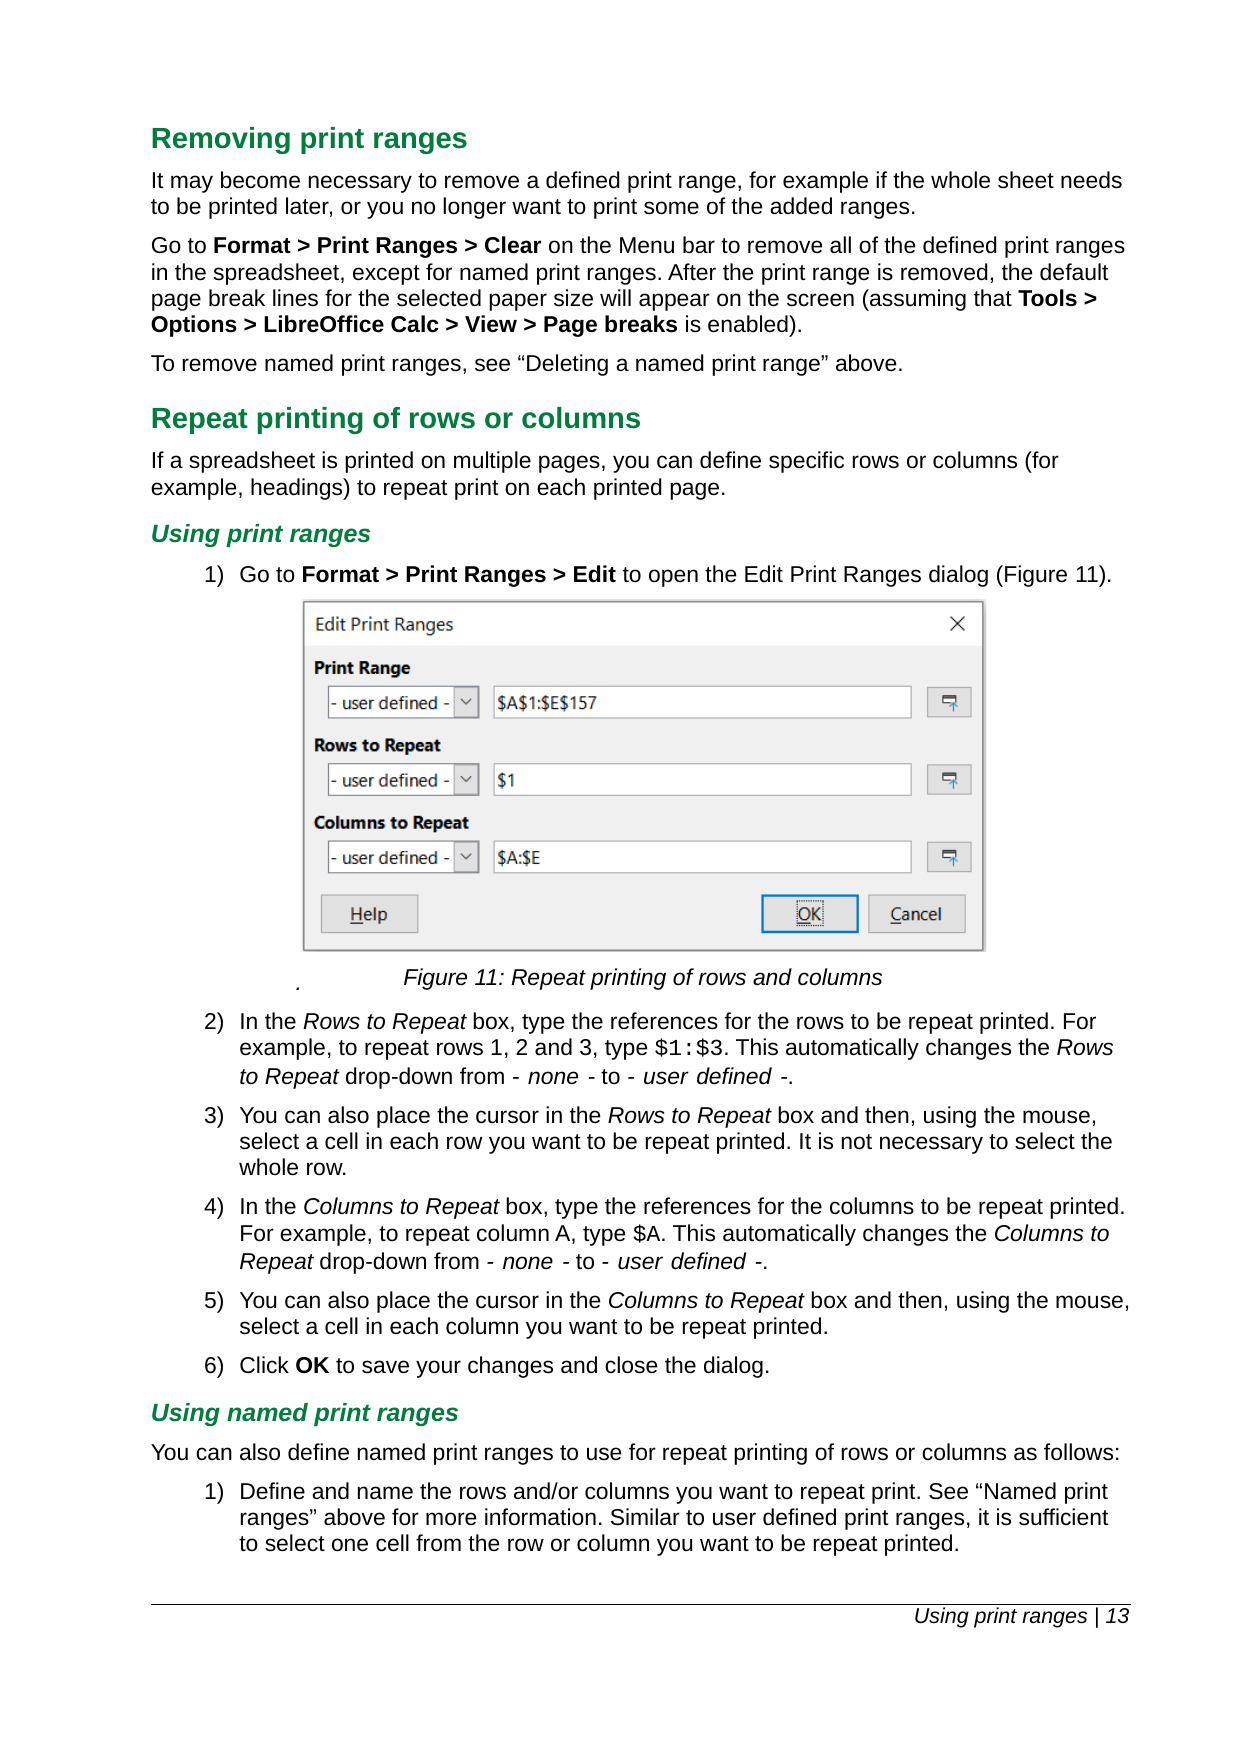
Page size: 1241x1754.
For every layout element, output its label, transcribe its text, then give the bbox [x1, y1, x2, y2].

list In the Rows to Repeat box, type the references for the rows to be repeat printed. For example, to repeat rows 1, 2 and 3, type $1:$3. This automatically changes the Rows to Repeat drop-down from - none - to - user defined -. [224, 1008, 1131, 1089]
subtitle Removing print ranges [151, 121, 1131, 154]
text Figure 11: Repeat printing of rows and columns [302, 964, 986, 991]
list You can also place the cursor in the Columns to Repeat box and then, using the mouse, select a cell in each column you want to be repeat printed. [224, 1287, 1131, 1339]
subtitle Using print ranges [151, 519, 1131, 548]
text If a spreadsheet is printed on multiple pages, you can define specific rows or columns (for example, headings) to repeat print on each printed page. [151, 447, 1131, 500]
list In the Columns to Repeat box, type the references for the columns to be repeat printed. For example, to repeat column A, type $A. This automatically changes the Columns to Repeat drop-down from - none - to - user defined -. [224, 1193, 1131, 1274]
text Go to Format > Print Ranges > Clear on the Menu bar to remove all of the defined print ranges in the spreadsheet, except for named print ranges. After the print range is removed, the default page break lines for the selected paper size will appear on the screen (assuming that Tools > Options > LibreOffice Calc > View > Page breaks is enabled). [151, 232, 1131, 338]
list You can also define named print ranges to use for repeat printing of rows or columns as follows: [151, 1439, 1131, 1465]
text . [151, 599, 1131, 996]
list Define and name the rows and/or columns you want to repeat print. See “Named print ranges” above for more information. Similar to user defined print ranges, it is sufficient to select one cell from the row or column you want to be repeat printed. [224, 1478, 1131, 1557]
subtitle Using named print ranges [151, 1398, 1131, 1426]
list Go to Format > Print Ranges > Edit to open the Edit Print Ranges dialog (Figure 11). [224, 561, 1131, 587]
text It may become necessary to remove a defined print range, for example if the whole sheet needs to be printed later, or you no longer want to print some of the added ranges. [151, 167, 1131, 220]
picture [301, 599, 987, 952]
subtitle Repeat printing of rows or columns [151, 401, 1131, 435]
list Click OK to save your changes and close the dialog. [224, 1352, 1131, 1378]
text To remove named print ranges, see “Deleting a named print range” above. [151, 350, 1131, 376]
list You can also place the cursor in the Rows to Repeat box and then, using the mouse, select a cell in each row you want to be repeat printed. It is not necessary to select the whole row. [224, 1102, 1131, 1181]
